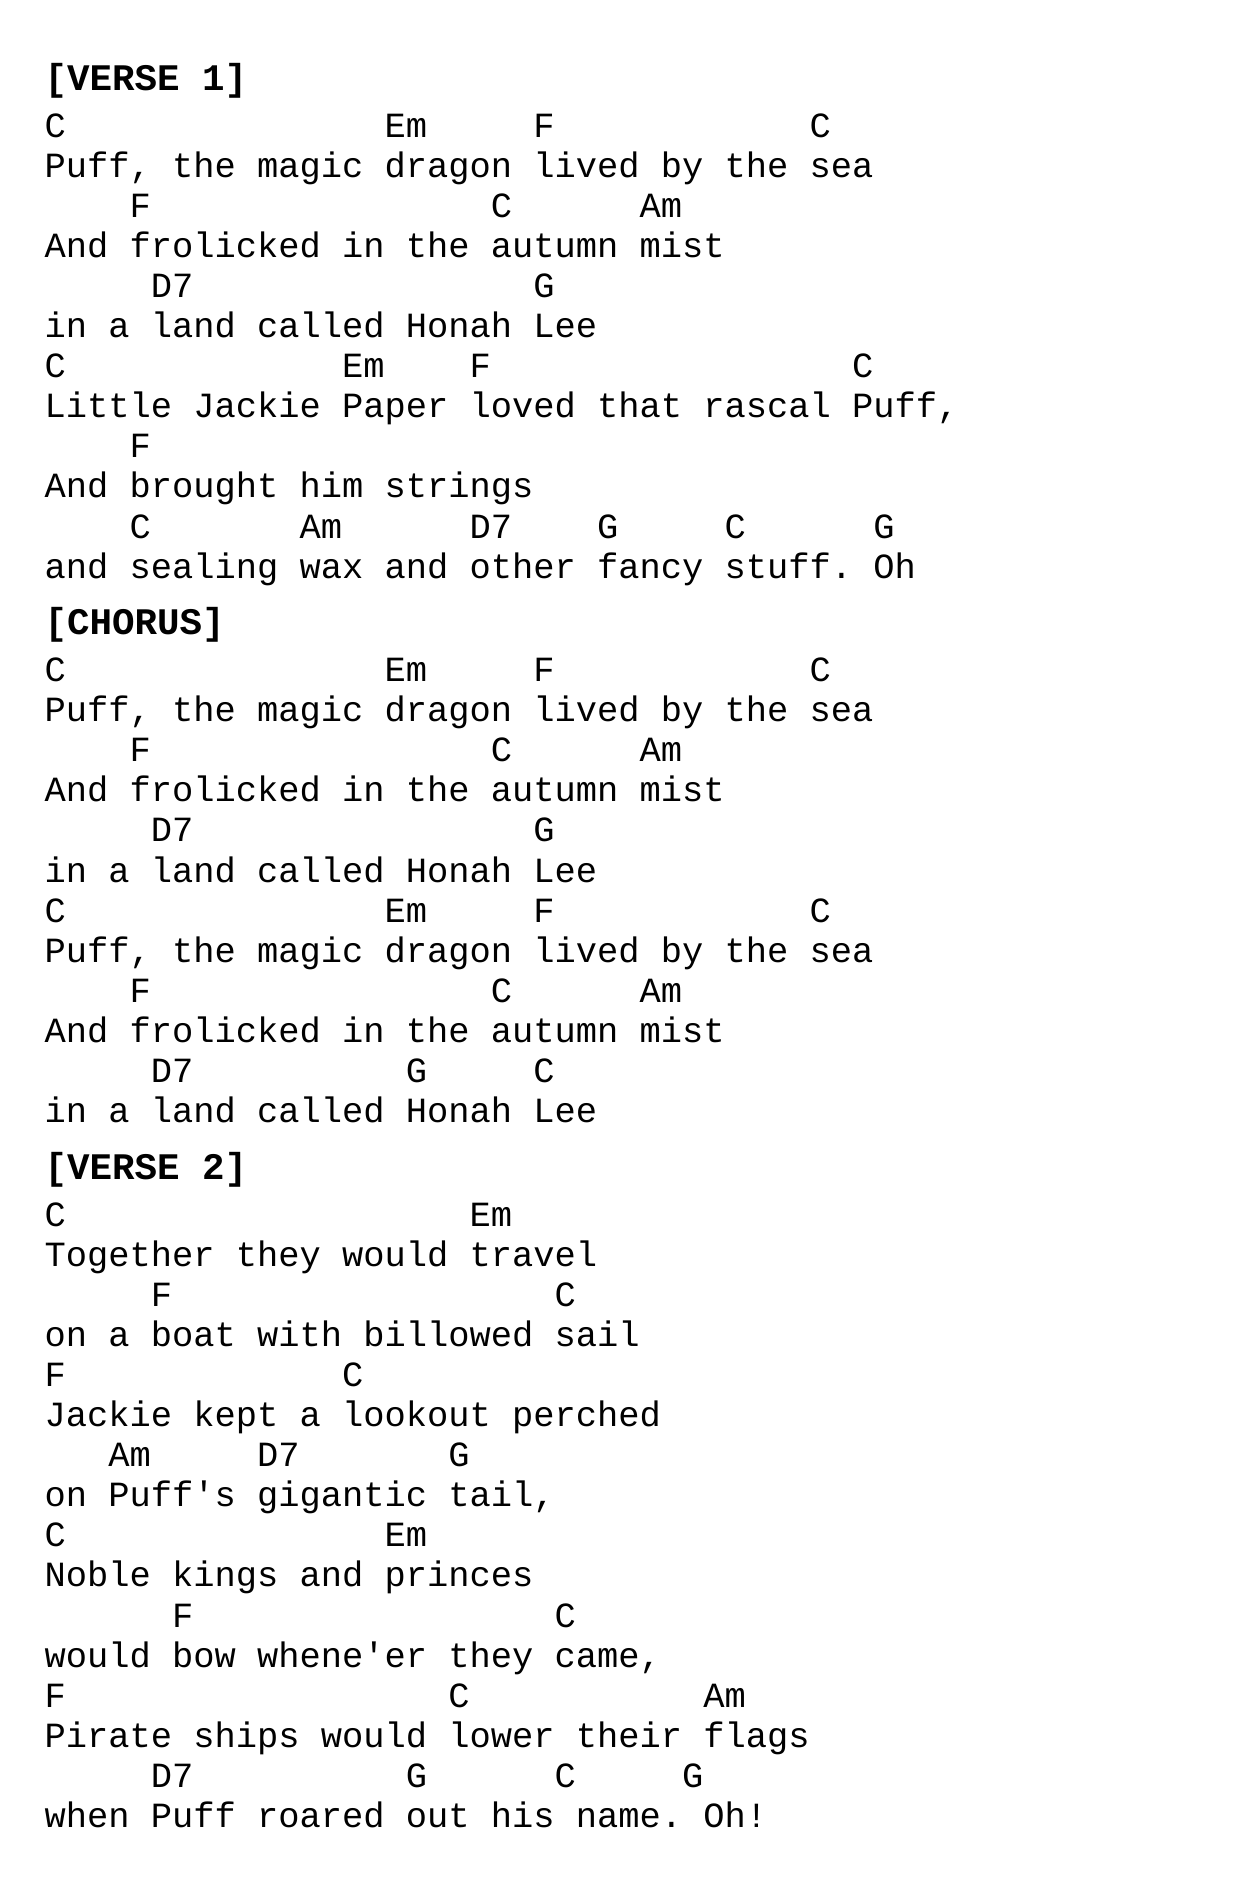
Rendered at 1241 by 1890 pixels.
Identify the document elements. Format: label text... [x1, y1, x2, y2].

text Pirate ships would lower their flags [44, 1718, 1063, 1758]
text Puff, the magic dragon lived by the sea [44, 692, 1063, 732]
text would bow whene'er they came, [44, 1638, 1063, 1678]
text Noble kings and princes [44, 1557, 1063, 1597]
subtitle [VERSE 2] [44, 1148, 1063, 1191]
text Jackie kept a lookout perched [44, 1397, 1063, 1437]
text Together they would travel [44, 1237, 1063, 1277]
text C Em [44, 1517, 1063, 1557]
text F C Am [44, 732, 1063, 772]
text when Puff roared out his name. Oh! [44, 1798, 1063, 1838]
text D7 G [44, 268, 1063, 308]
text F C Am [44, 973, 1063, 1013]
text F C [44, 1597, 1063, 1638]
text Little Jackie Paper loved that rascal Puff, [44, 388, 1063, 428]
text F C [44, 1357, 1063, 1397]
text Am D7 G [44, 1437, 1063, 1477]
text And frolicked in the autumn mist [44, 772, 1063, 812]
subtitle [VERSE 1] [44, 59, 1063, 102]
text C Em F C [44, 893, 1063, 933]
text on a boat with billowed sail [44, 1317, 1063, 1357]
text And frolicked in the autumn mist [44, 1013, 1063, 1053]
text And brought him strings [44, 468, 1063, 508]
text C Em F C [44, 107, 1063, 148]
text in a land called Honah Lee [44, 308, 1063, 348]
text D7 G [44, 812, 1063, 852]
text Puff, the magic dragon lived by the sea [44, 933, 1063, 973]
text Puff, the magic dragon lived by the sea [44, 148, 1063, 188]
text D7 G C [44, 1053, 1063, 1093]
text and sealing wax and other fancy stuff. Oh [44, 549, 1063, 589]
text C Em F C [44, 652, 1063, 692]
text And frolicked in the autumn mist [44, 228, 1063, 268]
text C Em [44, 1196, 1063, 1237]
text D7 G C G [44, 1758, 1063, 1798]
text F C [44, 1277, 1063, 1317]
text C Am D7 G C G [44, 508, 1063, 549]
text F [44, 428, 1063, 468]
text in a land called Honah Lee [44, 852, 1063, 893]
text on Puff's gigantic tail, [44, 1477, 1063, 1517]
text F C Am [44, 188, 1063, 228]
text in a land called Honah Lee [44, 1093, 1063, 1133]
subtitle [CHORUS] [44, 603, 1063, 646]
text F C Am [44, 1678, 1063, 1718]
text C Em F C [44, 348, 1063, 388]
